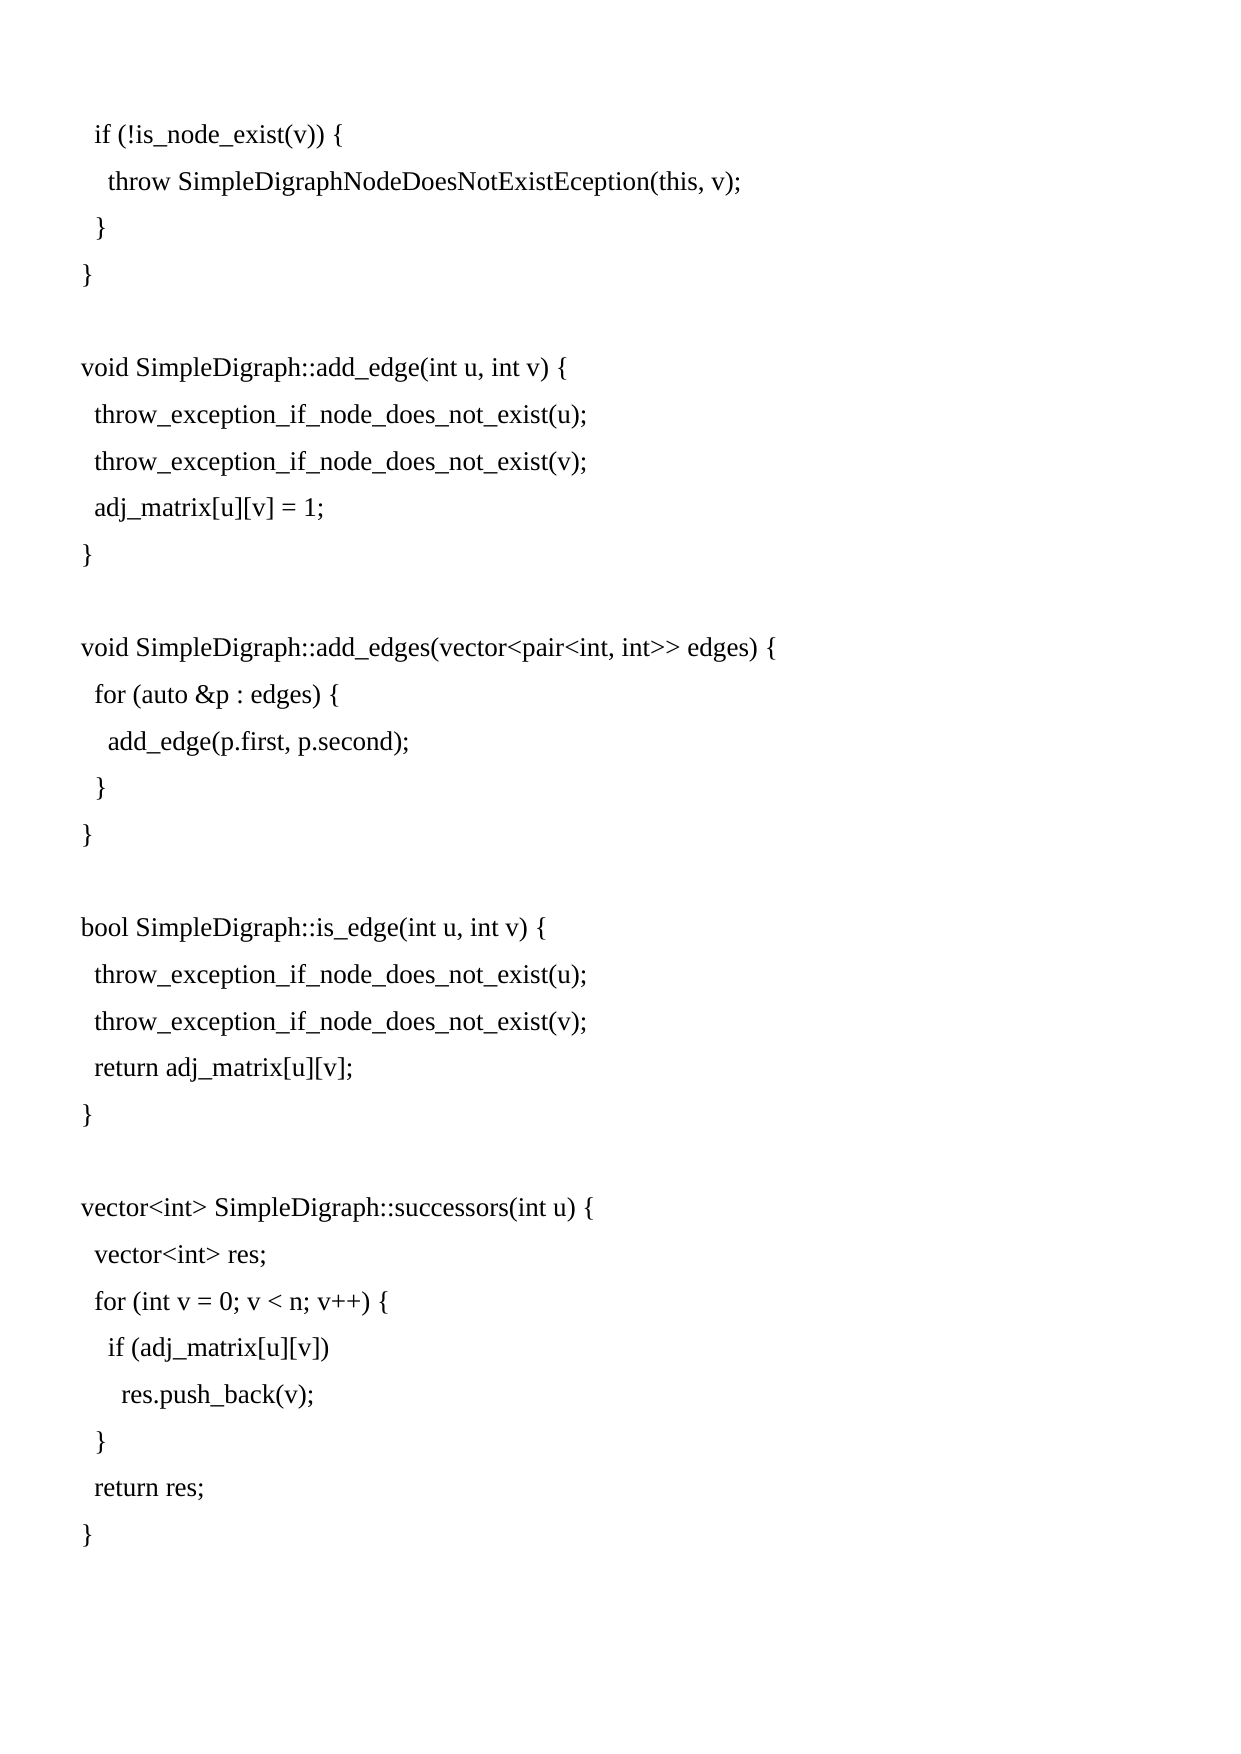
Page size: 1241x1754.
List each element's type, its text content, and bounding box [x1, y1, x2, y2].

list res.push_back(v); [81, 1378, 1122, 1409]
list } [81, 1425, 1122, 1456]
list throw_exception_if_node_does_not_exist(v); [81, 445, 1122, 476]
list for (int v = 0; v < n; v++) { [81, 1285, 1122, 1316]
list void SimpleDigraph::add_edges(vector<pair<int, int>> edges) { [81, 631, 1122, 663]
list } [81, 1518, 1122, 1549]
list } [81, 818, 1122, 849]
list throw_exception_if_node_does_not_exist(v); [81, 1005, 1122, 1036]
list vector<int> res; [81, 1238, 1122, 1269]
list } [81, 211, 1122, 243]
list throw_exception_if_node_does_not_exist(u); [81, 958, 1122, 989]
list vector<int> SimpleDigraph::successors(int u) { [81, 1191, 1122, 1223]
list } [81, 771, 1122, 803]
list return res; [81, 1471, 1122, 1503]
list bool SimpleDigraph::is_edge(int u, int v) { [81, 911, 1122, 943]
list return adj_matrix[u][v]; [81, 1051, 1122, 1083]
list if (adj_matrix[u][v]) [81, 1331, 1122, 1363]
list } [81, 258, 1122, 289]
list throw_exception_if_node_does_not_exist(u); [81, 398, 1122, 429]
list } [81, 538, 1122, 569]
list adj_matrix[u][v] = 1; [81, 491, 1122, 523]
list throw SimpleDigraphNodeDoesNotExistEception(this, v); [81, 165, 1122, 196]
list if (!is_node_exist(v)) { [81, 118, 1122, 149]
list void SimpleDigraph::add_edge(int u, int v) { [81, 351, 1122, 383]
list } [81, 1098, 1122, 1129]
list add_edge(p.first, p.second); [81, 725, 1122, 756]
list for (auto &p : edges) { [81, 678, 1122, 709]
